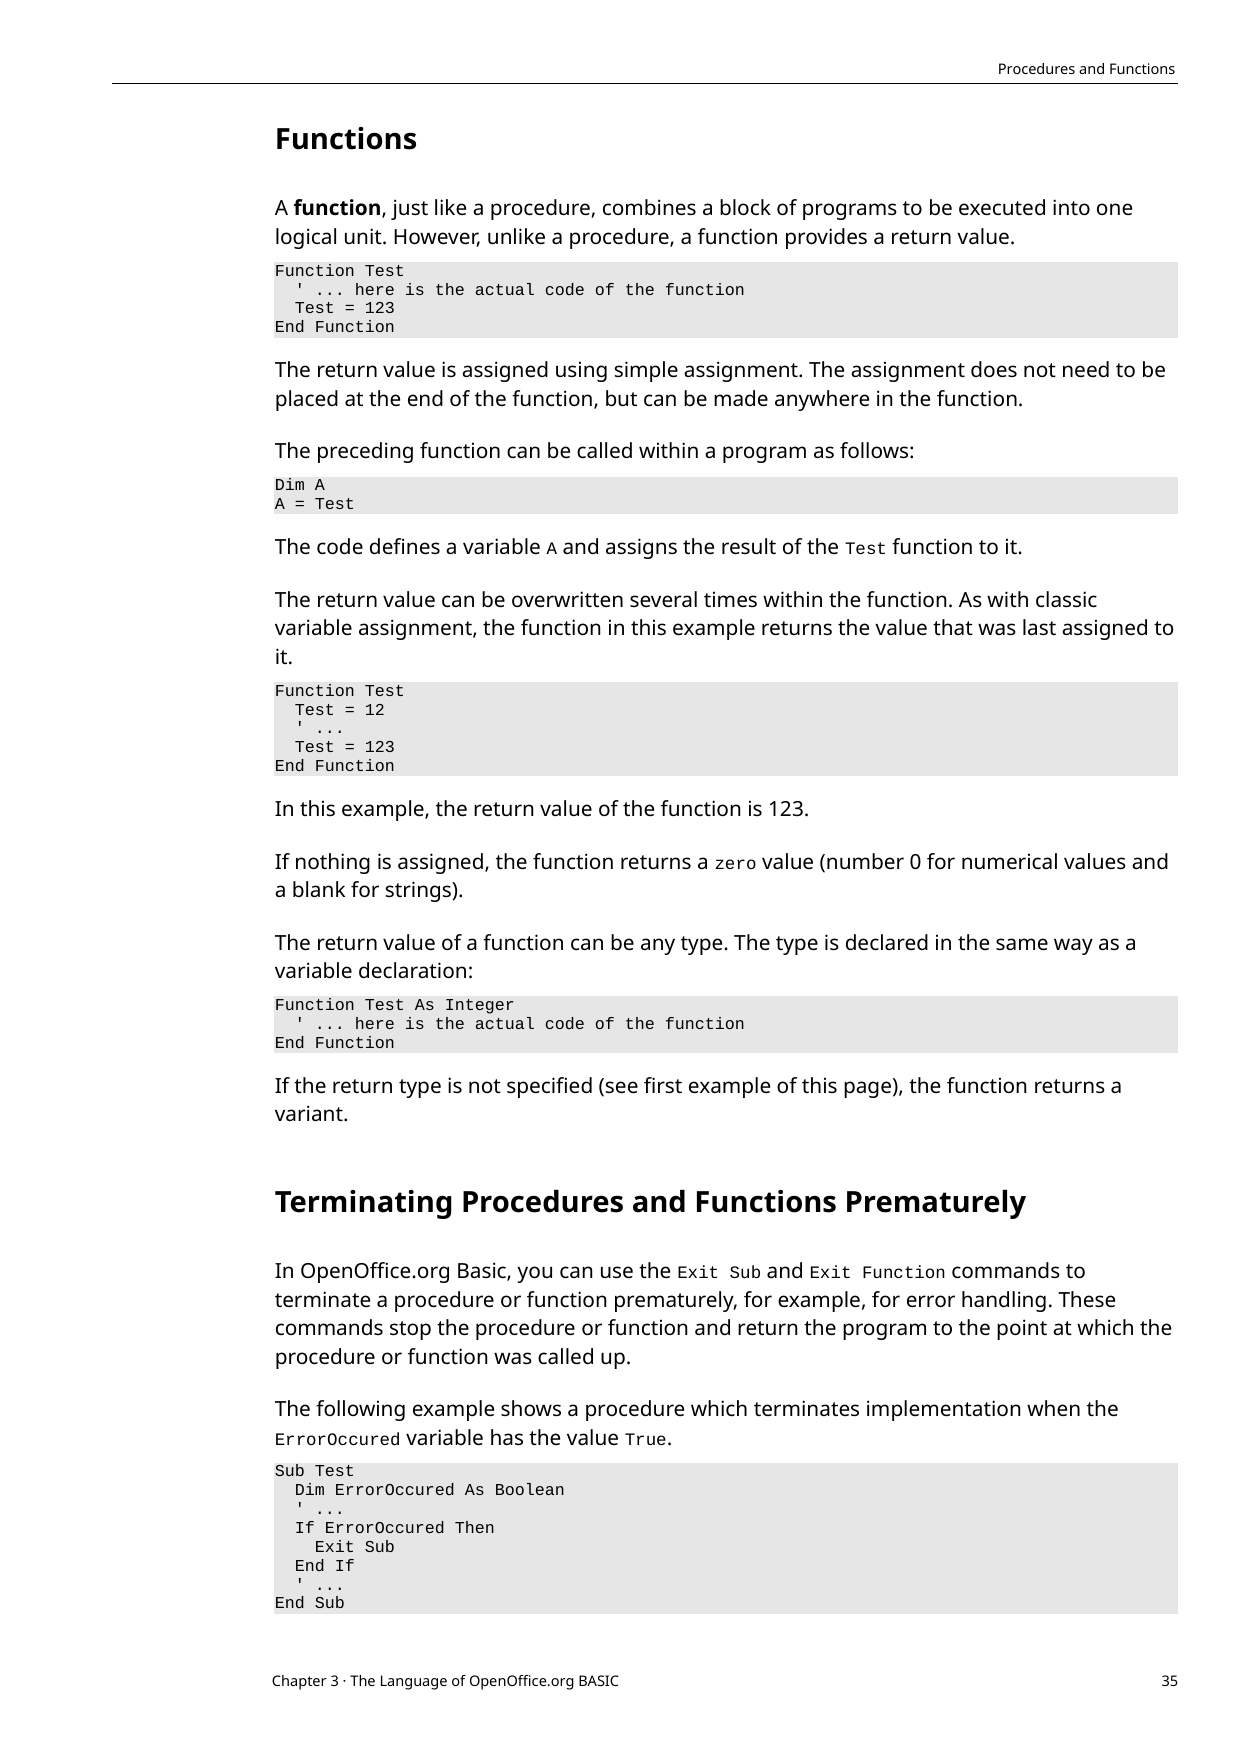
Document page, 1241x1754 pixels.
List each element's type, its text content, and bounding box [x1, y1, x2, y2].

text Function Test As Integer ' ... here is the actual code of the function End Function [274, 996, 1178, 1053]
subtitle Terminating Procedures and Functions Prematurely [274, 1181, 1178, 1221]
text The preceding function can be called within a program as follows: [274, 436, 1178, 465]
text A function, just like a procedure, combines a block of programs to be executed into one logical unit. However, unlike a procedure, a function provides a return value. [274, 193, 1178, 250]
text The return value can be overwritten several times within the function. As with classic variable assignment, the function in this example returns the value that was last assigned to it. [274, 585, 1178, 670]
text In this example, the return value of the function is 123. [274, 794, 1178, 823]
text Sub Test Dim ErrorOccured As Boolean ' ... If ErrorOccured Then Exit Sub End If ' ... End Sub [274, 1463, 1178, 1614]
text The return value is assigned using simple assignment. The assignment does not need to be placed at the end of the function, but can be made anywhere in the function. [274, 356, 1178, 412]
text The following example shows a procedure which terminates implementation when the ErrorOccured variable has the value True. [274, 1394, 1178, 1451]
text In OpenOffice.org Basic, you can use the Exit Sub and Exit Function commands to terminate a procedure or function prematurely, for example, for error handling. These commands stop the procedure or function and return the program to the point at which the procedure or function was called up. [274, 1256, 1178, 1370]
text The return value of a function can be any type. The type is declared in the same way as a variable declaration: [274, 928, 1178, 984]
text If the return type is not specified (see first example of this page), the function returns a variant. [274, 1071, 1178, 1128]
text If nothing is assigned, the function returns a zero value (number 0 for numerical values and a blank for strings). [274, 847, 1178, 904]
text The code defines a variable A and assigns the result of the Test function to it. [274, 532, 1178, 561]
text Dim A A = Test [274, 477, 1178, 514]
text Function Test ' ... here is the actual code of the function Test = 123 End Function [274, 262, 1178, 338]
text Function Test Test = 12 ' ... Test = 123 End Function [274, 682, 1178, 776]
subtitle Functions [274, 118, 1178, 158]
